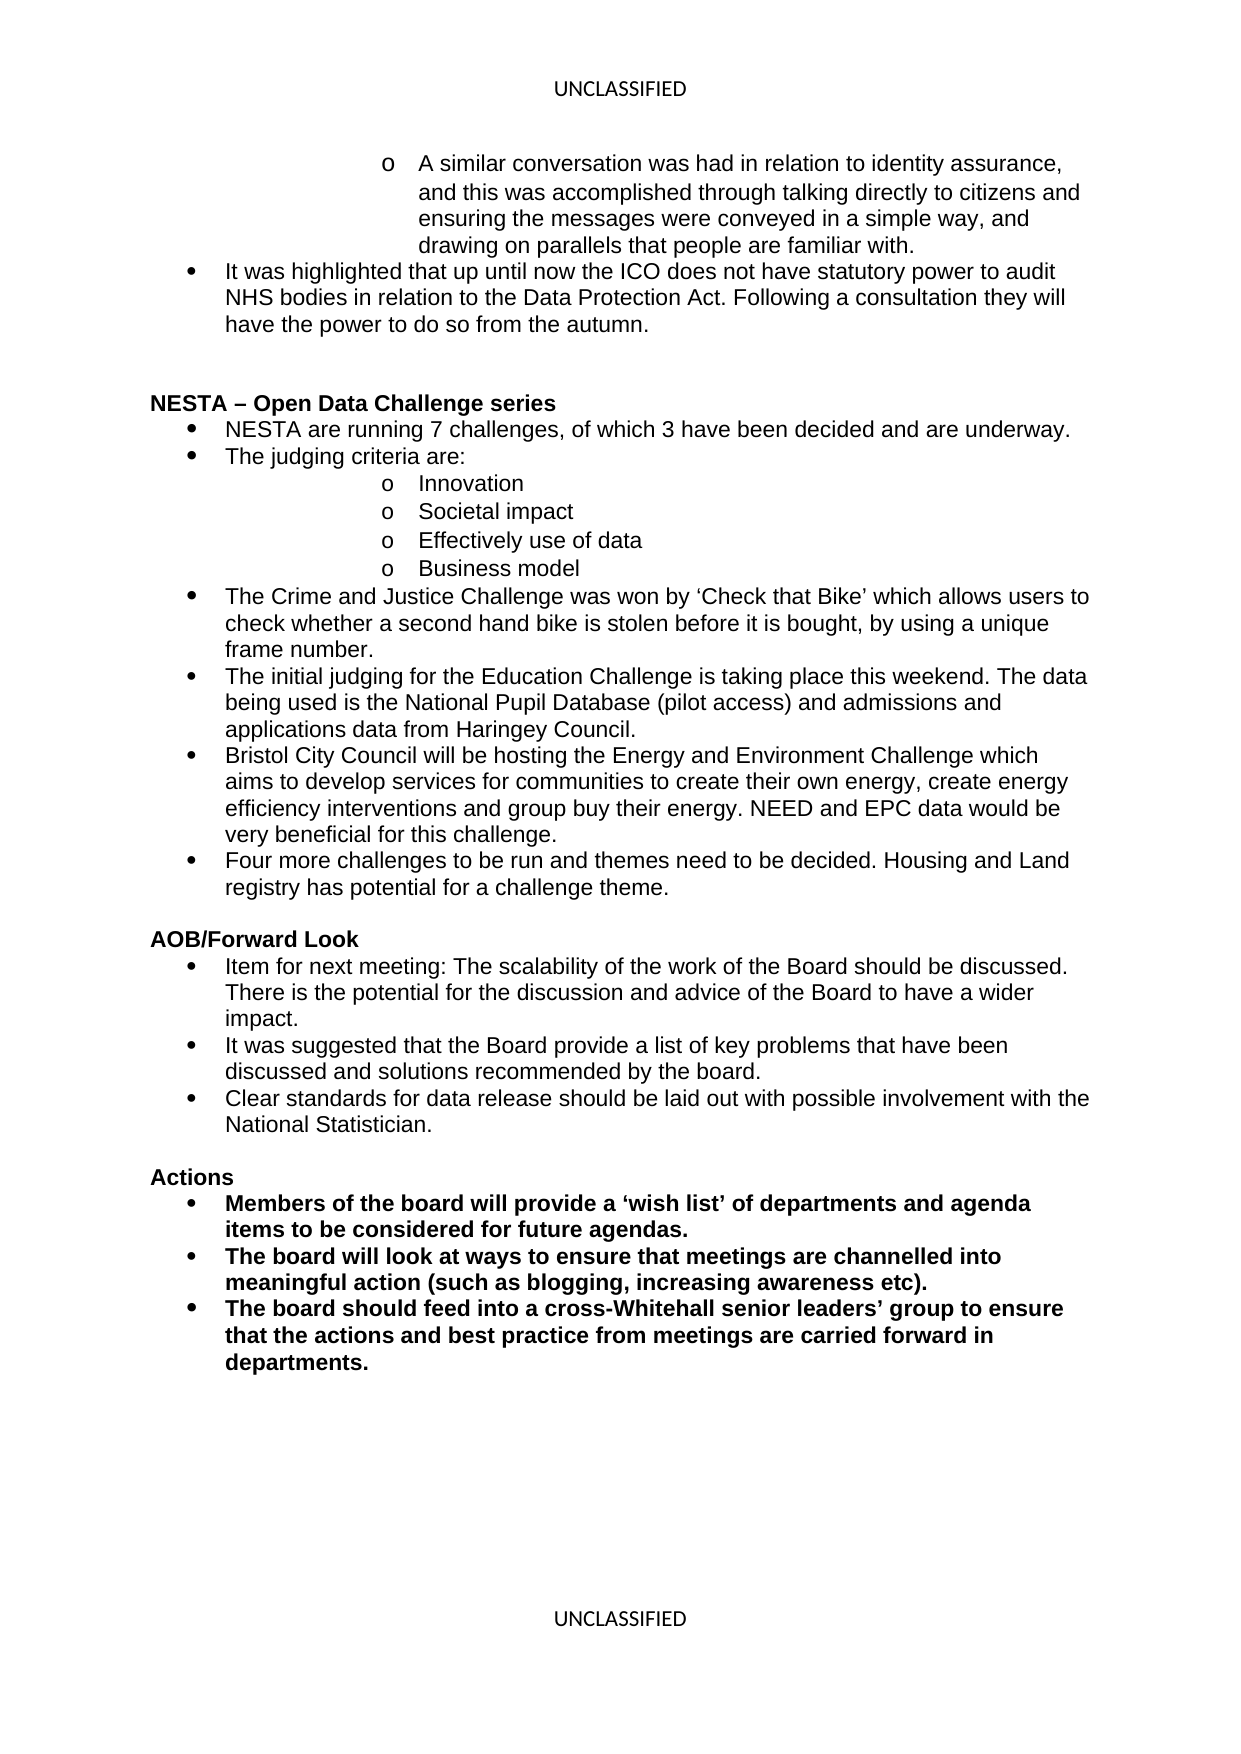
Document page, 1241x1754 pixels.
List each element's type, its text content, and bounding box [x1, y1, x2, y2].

list The judging criteria are: [187, 443, 1090, 470]
list It was suggested that the Board provide a list of key problems that have been discussed and solutions recommended by the board. [187, 1032, 1090, 1084]
list Members of the board will provide a ‘wish list’ of departments and agenda items to be considered for future agendas. [187, 1190, 1090, 1243]
list Societal impact [381, 498, 1090, 527]
list Four more challenges to be run and themes need to be decided. Housing and Land registry has potential for a challenge theme. [187, 847, 1090, 900]
list The board should feed into a cross-Whitehall senior leaders’ group to ensure that the actions and best practice from meetings are carried forward in departments. [187, 1295, 1090, 1375]
list The initial judging for the Education Challenge is taking place this weekend. The data being used is the National Pupil Database (pilot access) and admissions and applications data from Haringey Council. [187, 663, 1090, 742]
list Innovation [381, 470, 1090, 498]
list It was highlighted that up until now the ICO does not have statutory power to audit NHS bodies in relation to the Data Protection Act. Following a consultation they will have the power to do so from the autumn. [187, 258, 1090, 337]
list NESTA are running 7 challenges, of which 3 have been decided and are underway. [187, 416, 1090, 443]
list Bristol City Council will be hosting the Energy and Environment Challenge which aims to develop services for communities to create their own energy, create energy efficiency interventions and group buy their energy. NEED and EPC data would be very beneficial for this challenge. [187, 742, 1090, 847]
list Business model [381, 555, 1090, 583]
list Item for next meeting: The scalability of the work of the Board should be discussed. There is the potential for the discussion and advice of the Board to have a wider impact. [187, 953, 1090, 1032]
list The Crime and Justice Challenge was won by ‘Check that Bike’ which allows users to check whether a second hand bike is stolen before it is bought, by using a unique frame number. [187, 583, 1090, 663]
list Clear standards for data release should be laid out with possible involvement with the National Statistician. [187, 1084, 1090, 1137]
text Actions [150, 1163, 1090, 1190]
list Effectively use of data [381, 527, 1090, 555]
list A similar conversation was had in relation to identity assurance, and this was accomplished through talking directly to citizens and ensuring the messages were conveyed in a simple way, and drawing on parallels that people are familiar with. [381, 150, 1090, 258]
list The board will look at ways to ensure that meetings are channelled into meaningful action (such as blogging, increasing awareness etc). [187, 1243, 1090, 1295]
text NESTA – Open Data Challenge series [150, 390, 1090, 416]
text AOB/Forward Look [150, 926, 1090, 953]
